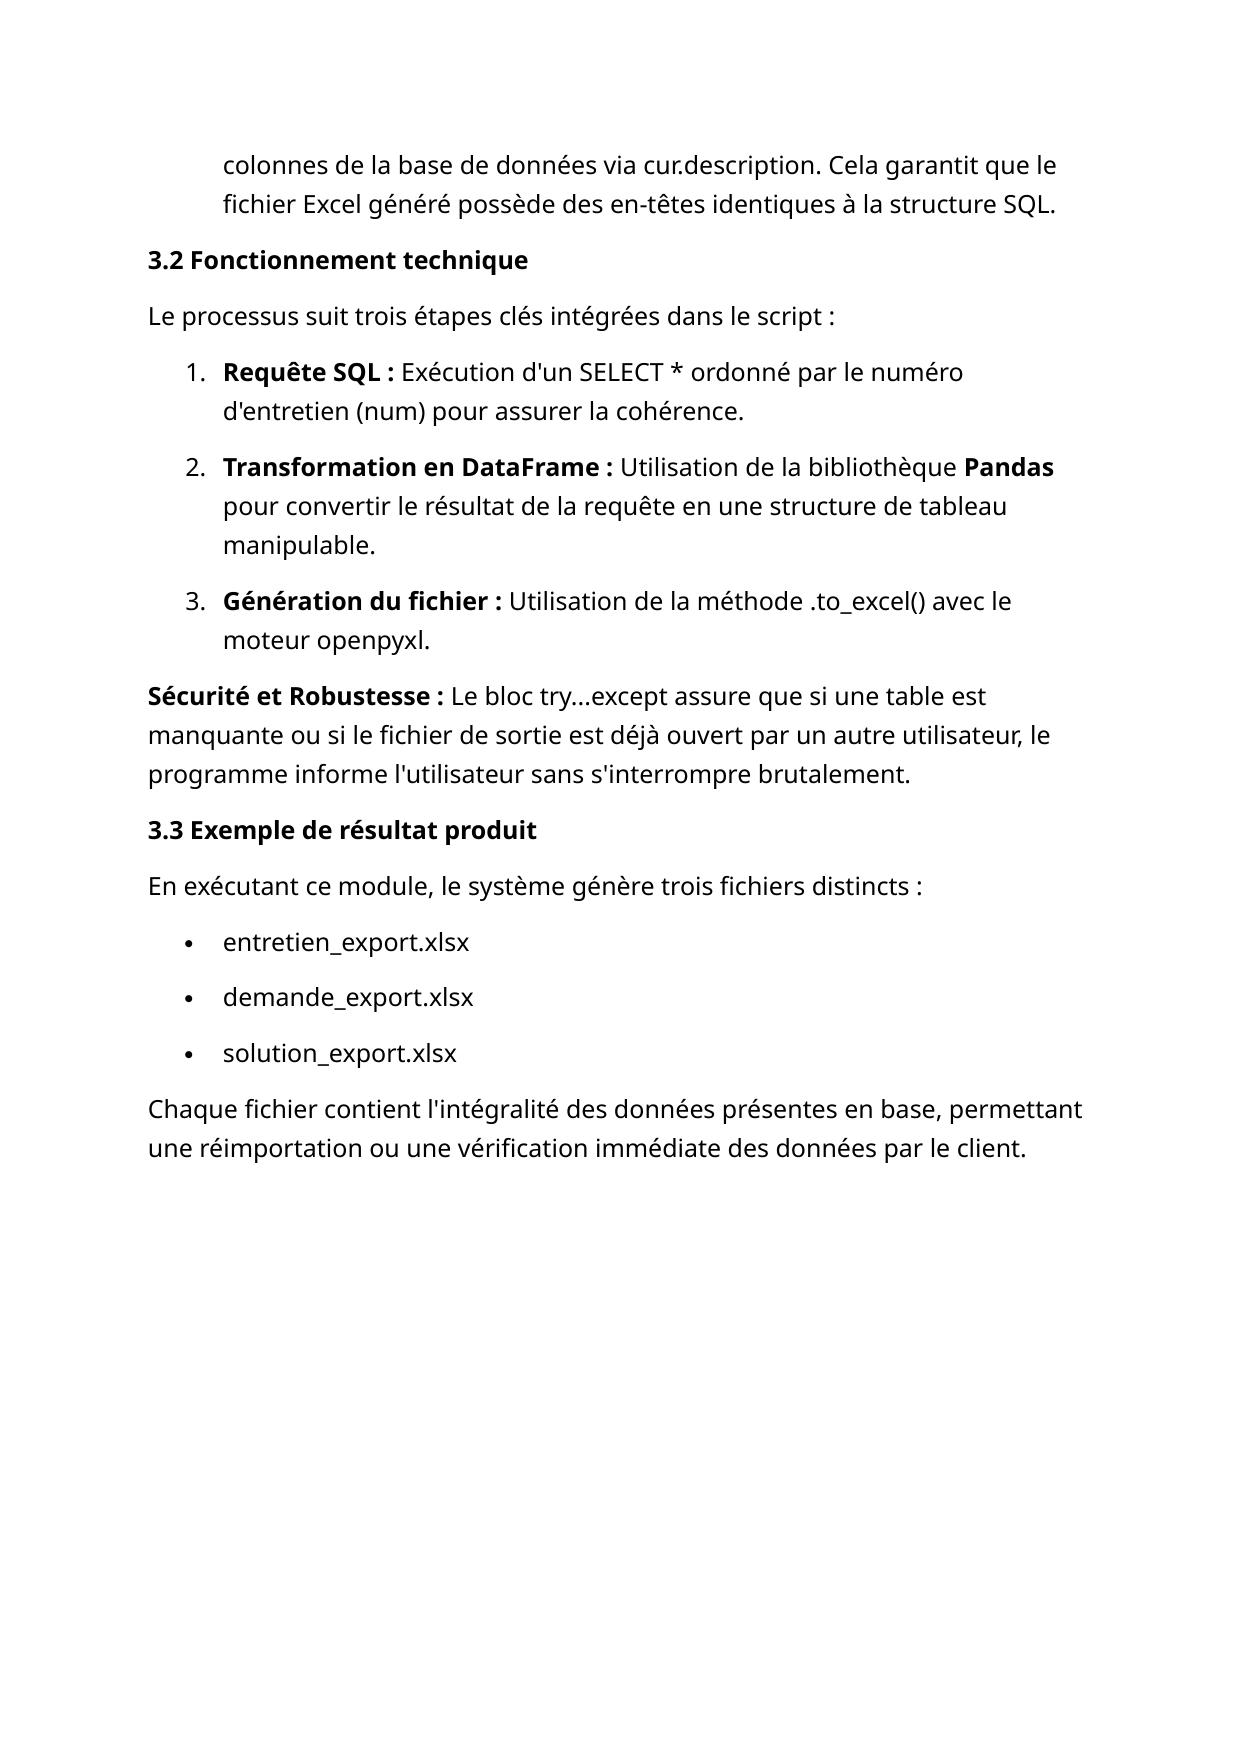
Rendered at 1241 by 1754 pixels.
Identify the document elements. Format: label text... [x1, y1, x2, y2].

text 3.3 Exemple de résultat produit [148, 813, 1093, 847]
text Sécurité et Robustesse : Le bloc try...except assure que si une table est manquante ou si le fichier de sortie est déjà ouvert par un autre utilisateur, le programme informe l'utilisateur sans s'interrompre brutalement. [148, 678, 1093, 791]
list Génération du fichier : Utilisation de la méthode .to_excel() avec le moteur openpyxl. [185, 583, 1093, 657]
list Requête SQL : Exécution d'un SELECT * ordonné par le numéro d'entretien (num) pour assurer la cohérence. [185, 354, 1093, 427]
text En exécutant ce module, le système génère trois fichiers distincts : [148, 868, 1093, 902]
list colonnes de la base de données via cur.description. Cela garantit que le fichier Excel généré possède des en-têtes identiques à la structure SQL. [185, 148, 1093, 221]
list solution_export.xlsx [185, 1036, 1093, 1070]
text Chaque fichier contient l'intégralité des données présentes en base, permettant une réimportation ou une vérification immédiate des données par le client. [148, 1092, 1093, 1165]
list Transformation en DataFrame : Utilisation de la bibliothèque Pandas pour convertir le résultat de la requête en une structure de tableau manipulable. [185, 449, 1093, 562]
list entretien_export.xlsx [185, 924, 1093, 958]
list demande_export.xlsx [185, 980, 1093, 1014]
text 3.2 Fonctionnement technique [148, 243, 1093, 277]
text Le processus suit trois étapes clés intégrées dans le script : [148, 298, 1093, 332]
